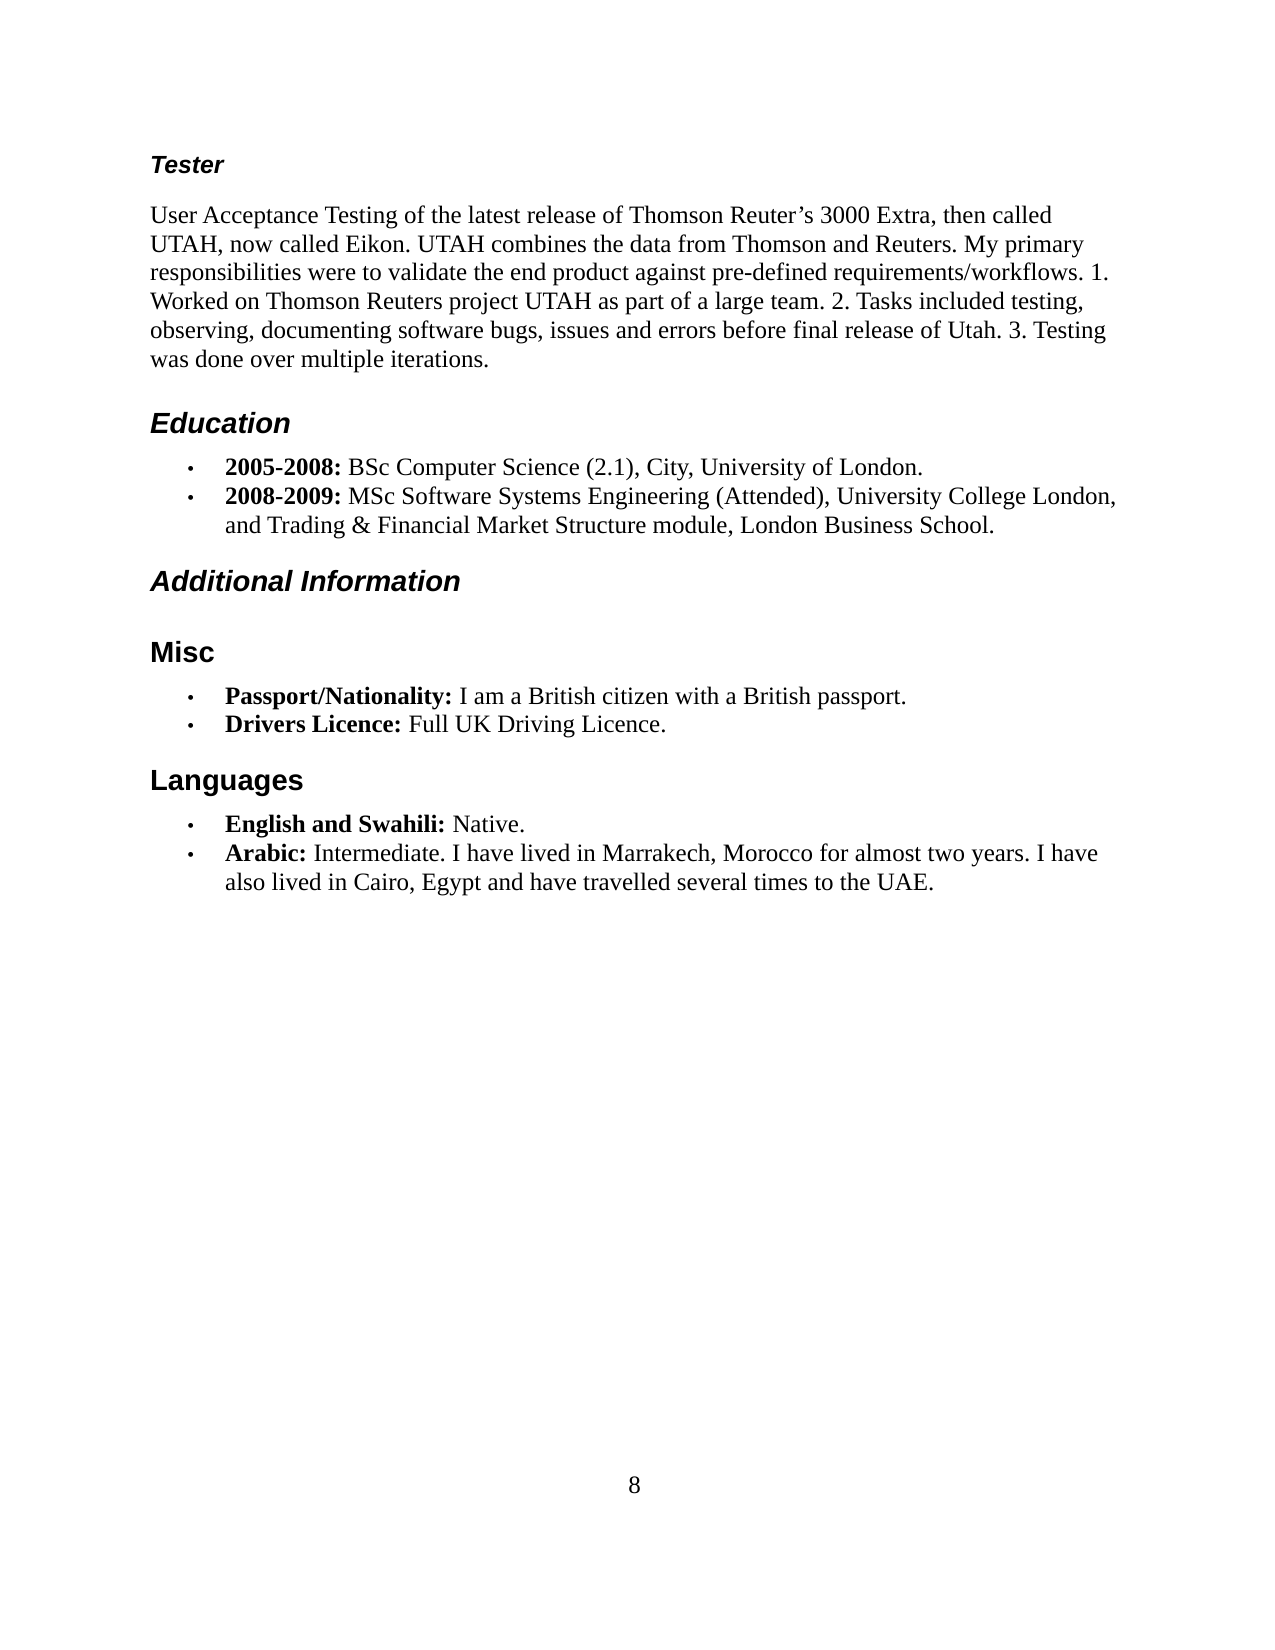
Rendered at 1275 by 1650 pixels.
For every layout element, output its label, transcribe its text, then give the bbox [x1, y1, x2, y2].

list Passport/Nationality: I am a British citizen with a British passport. [187, 681, 1125, 709]
subtitle Tester [150, 150, 1125, 178]
list Drivers Licence: Full UK Driving Licence. [187, 709, 1125, 738]
list 2008-2009: MSc Software Systems Engineering (Attended), University College London, and Trading & Financial Market Structure module, London Business School. [187, 481, 1125, 539]
text User Acceptance Testing of the latest release of Thomson Reuter’s 3000 Extra, then called UTAH, now called Eikon. UTAH combines the data from Thomson and Reuters. My primary responsibilities were to validate the end product against pre-defined requirements/workflows. 1. Worked on Thomson Reuters project UTAH as part of a large team. 2. Tasks included testing, observing, documenting software bugs, issues and errors before final release of Utah. 3. Testing was done over multiple iterations. [150, 200, 1125, 372]
subtitle Education [150, 406, 1125, 440]
list English and Swahili: Native. [187, 809, 1125, 838]
list 2005-2008: BSc Computer Science (2.1), City, University of London. [187, 452, 1125, 481]
subtitle Additional Information [150, 564, 1125, 597]
list Arabic: Intermediate. I have lived in Marrakech, Morocco for almost two years. I have also lived in Cairo, Egypt and have travelled several times to the UAE. [187, 838, 1125, 896]
subtitle Misc [150, 635, 1125, 668]
subtitle Languages [150, 763, 1125, 797]
